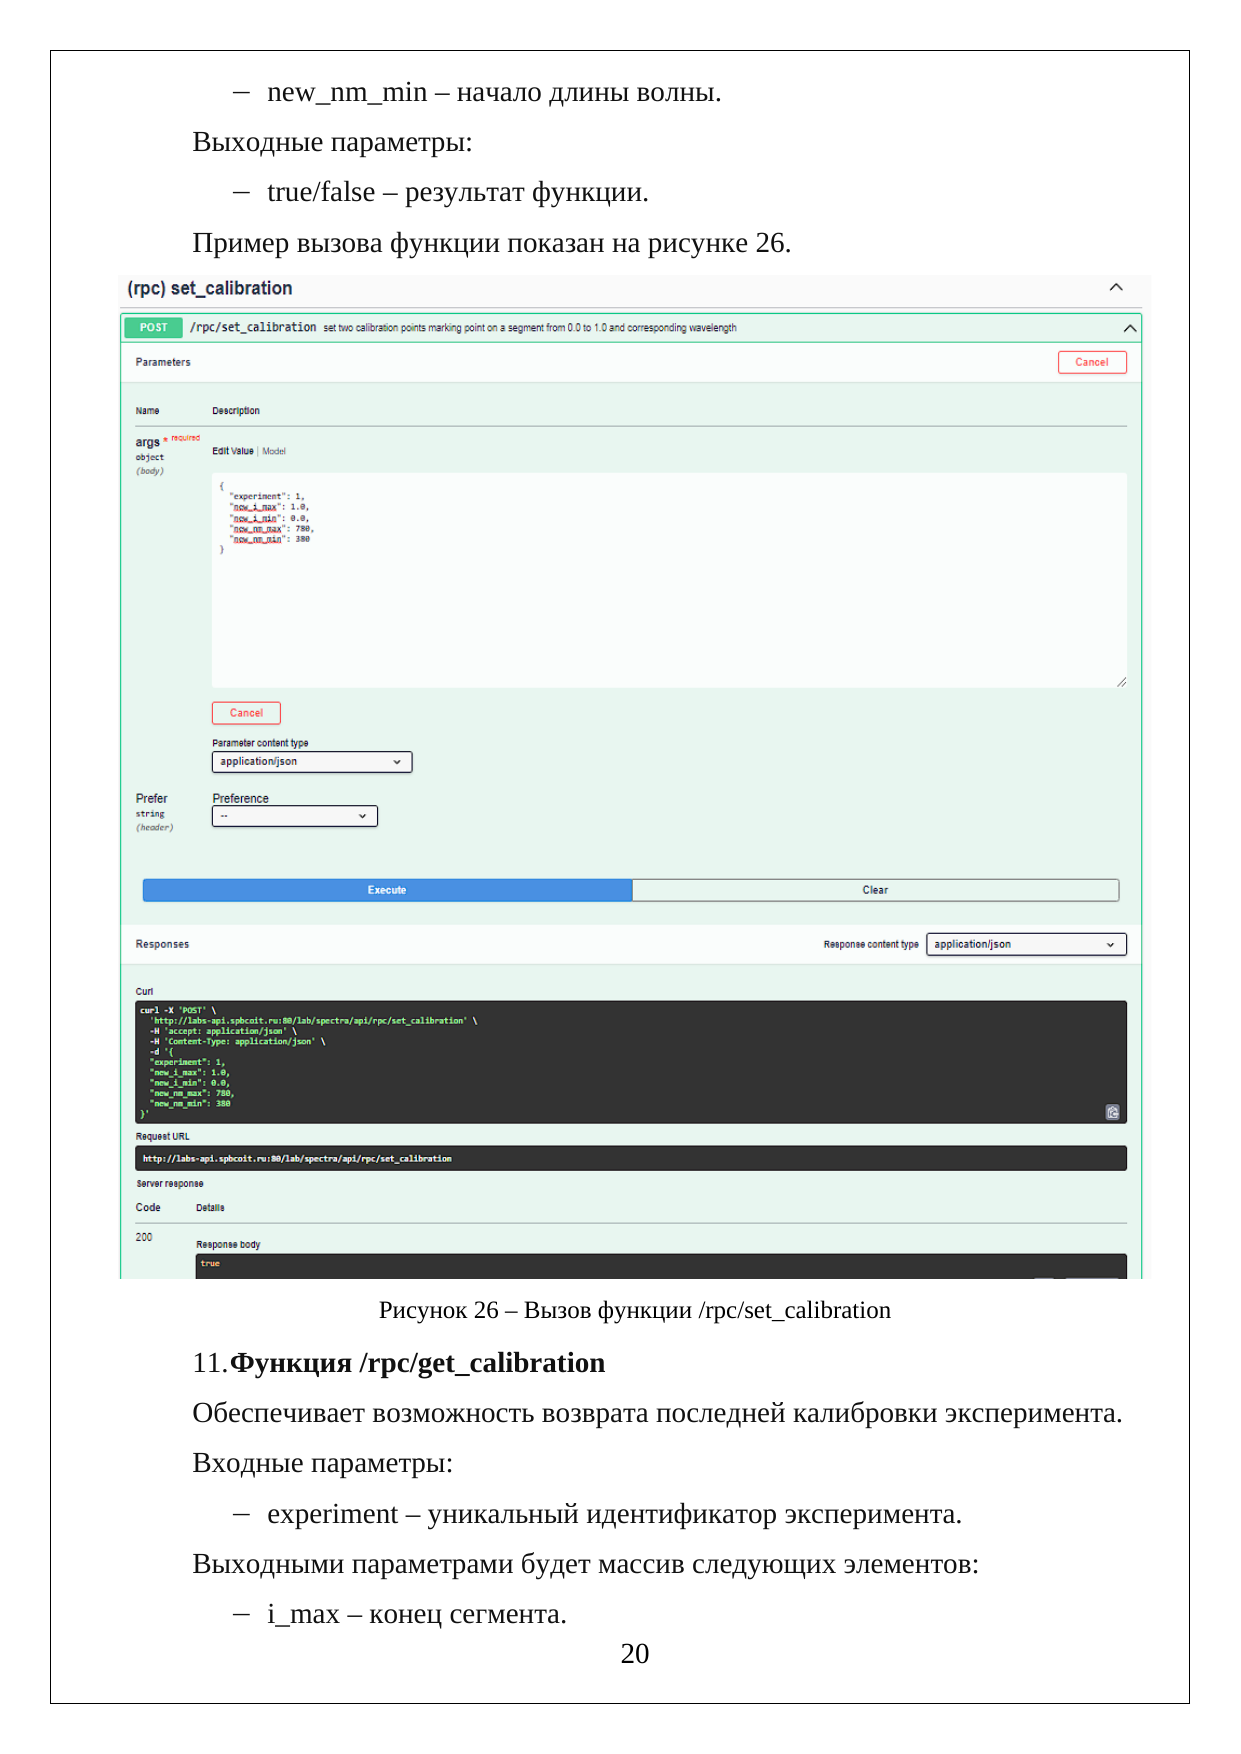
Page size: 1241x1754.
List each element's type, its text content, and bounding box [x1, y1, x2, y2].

list true/false – результат функции. [229, 174, 1152, 208]
text Рисунок 26 – Вызов функции /rpc/set_calibration [118, 1295, 1152, 1324]
text Пример вызова функции показан на рисунке 26. [118, 225, 1152, 258]
text Обеспечивает возможность возврата последней калибровки эксперимента. [118, 1395, 1152, 1429]
list experiment – уникальный идентификатор эксперимента. [229, 1496, 1152, 1529]
list Функция /rpc/get_calibration [192, 1345, 1152, 1378]
list new_nm_min – начало длины волны. [229, 74, 1152, 107]
text Входные параметры: [118, 1445, 1152, 1479]
list i_max – конец сегмента. [229, 1596, 1152, 1630]
text Выходные параметры: [118, 124, 1152, 158]
text Выходными параметрами будет массив следующих элементов: [118, 1546, 1152, 1580]
